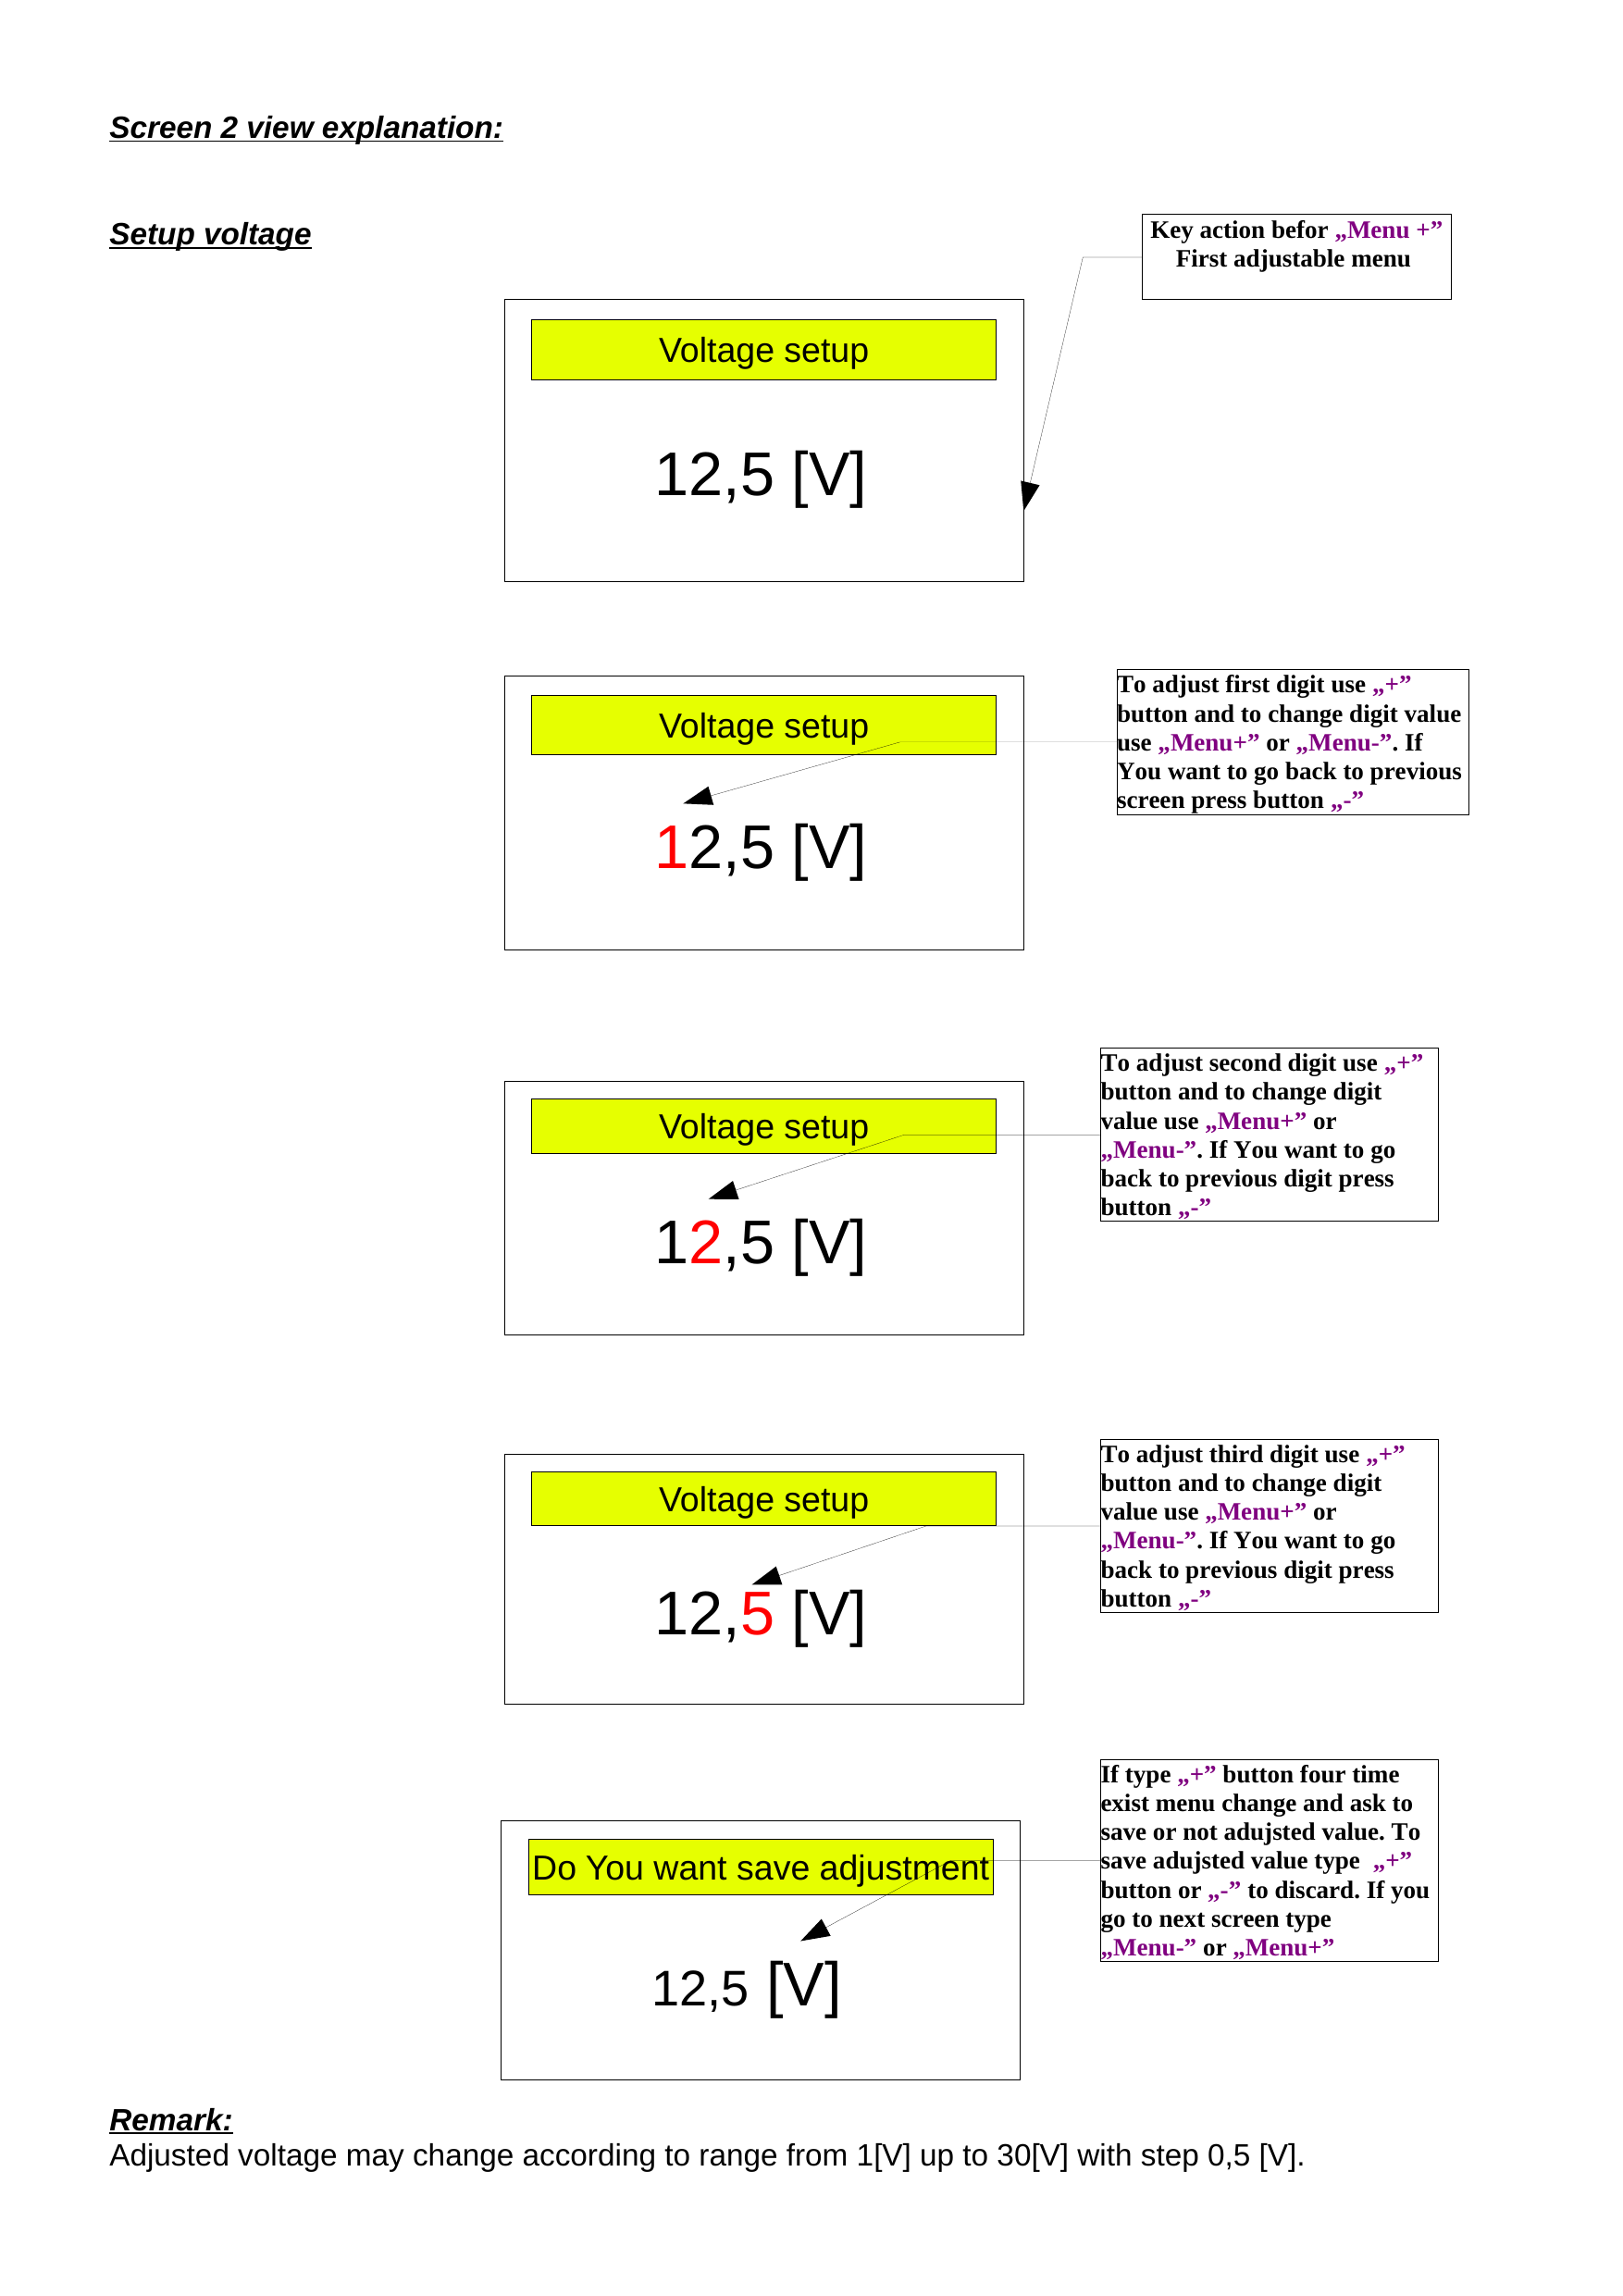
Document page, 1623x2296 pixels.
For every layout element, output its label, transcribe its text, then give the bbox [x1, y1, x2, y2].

text Setup voltage [1143, 216, 1451, 252]
text Adjusted voltage may change according to range from 1[V] up to 30[V] with step 0,5 [V]. [109, 2137, 1514, 2172]
text Setup voltage [109, 216, 1142, 252]
text Screen 2 view explanation: [109, 109, 1514, 145]
text Setup voltage [1452, 216, 1514, 252]
text Remark: [109, 2102, 1514, 2137]
